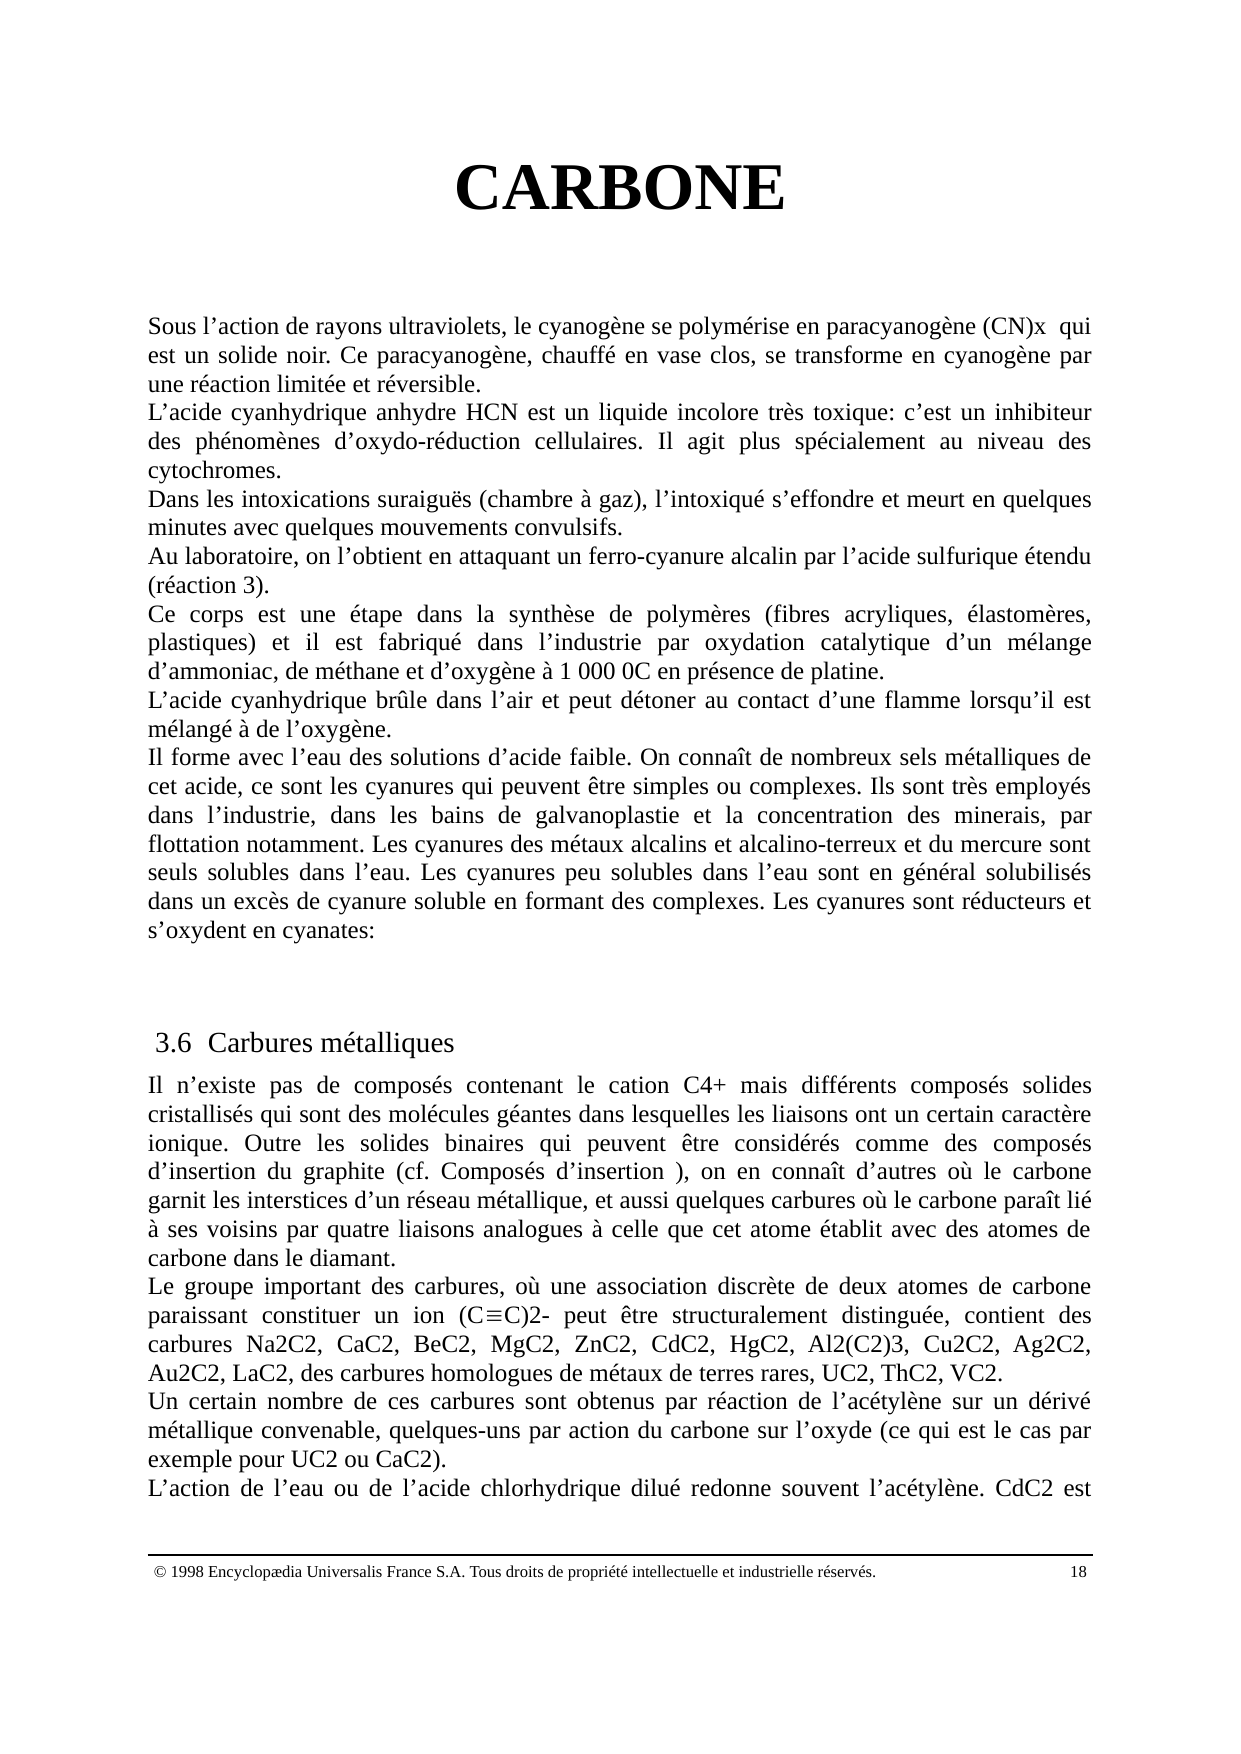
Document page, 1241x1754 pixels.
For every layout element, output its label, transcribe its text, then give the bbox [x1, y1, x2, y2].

text Ce corps est une étape dans la synthèse de polymères (fibres acryliques, élastomères, plastiques) et il est fabriqué dans l’industrie par oxydation catalytique d’un mélange d’ammoniac, de méthane et d’oxygène à 1 000 0C en présence de platine. [148, 599, 1093, 685]
text Il n’existe pas de composés contenant le cation C4+ mais différents composés solides cristallisés qui sont des molécules géantes dans lesquelles les liaisons ont un certain caractère ionique. Outre les solides binaires qui peuvent être considérés comme des composés d’insertion du graphite (cf. Composés d’insertion ), on en connaît d’autres où le carbone garnit les interstices d’un réseau métallique, et aussi quelques carbures où le carbone paraît lié à ses voisins par quatre liaisons analogues à celle que cet atome établit avec des atomes de carbone dans le diamant. [148, 1070, 1093, 1271]
text Au laboratoire, on l’obtient en attaquant un ferro-cyanure alcalin par l’acide sulfurique étendu (réaction 3). [148, 541, 1093, 599]
text Il forme avec l’eau des solutions d’acide faible. On connaît de nombreux sels métalliques de cet acide, ce sont les cyanures qui peuvent être simples ou complexes. Ils sont très employés dans l’industrie, dans les bains de galvanoplastie et la concentration des minerais, par flottation notamment. Les cyanures des métaux alcalins et alcalino-terreux et du mercure sont seuls solubles dans l’eau. Les cyanures peu solubles dans l’eau sont en général solubilisés dans un excès de cyanure soluble en formant des complexes. Les cyanures sont réducteurs et s’oxydent en cyanates: [148, 742, 1093, 944]
text Un certain nombre de ces carbures sont obtenus par réaction de l’acétylène sur un dérivé métallique convenable, quelques-uns par action du carbone sur l’oxyde (ce qui est le cas par exemple pour UC2 ou CaC2). [148, 1386, 1093, 1473]
text L’acide cyanhydrique brûle dans l’air et peut détoner au contact d’une flamme lorsqu’il est mélangé à de l’oxygène. [148, 685, 1093, 742]
text Dans les intoxications suraiguës (chambre à gaz), l’intoxiqué s’effondre et meurt en quelques minutes avec quelques mouvements convulsifs. [148, 484, 1093, 541]
text Sous l’action de rayons ultraviolets, le cyanogène se polymérise en paracyanogène (CN)x qui est un solide noir. Ce paracyanogène, chauffé en vase clos, se transforme en cyanogène par une réaction limitée et réversible. [148, 311, 1093, 397]
subtitle Carbures métalliques [148, 1025, 1093, 1058]
text L’acide cyanhydrique anhydre HCN est un liquide incolore très toxique: c’est un inhibiteur des phénomènes d’oxydo-réduction cellulaires. Il agit plus spécialement au niveau des cytochromes. [148, 397, 1093, 484]
text Le groupe important des carbures, où une association discrète de deux atomes de carbone paraissant constituer un ion (CºC)2- peut être structuralement distinguée, contient des carbures Na2C2, CaC2, BeC2, MgC2, ZnC2, CdC2, HgC2, Al2(C2)3, Cu2C2, Ag2C2, Au2C2, LaC2, des carbures homologues de métaux de terres rares, UC2, ThC2, VC2. [148, 1271, 1093, 1386]
text L’action de l’eau ou de l’acide chlorhydrique dilué redonne souvent l’acétylène. CdC2 est [148, 1473, 1093, 1501]
